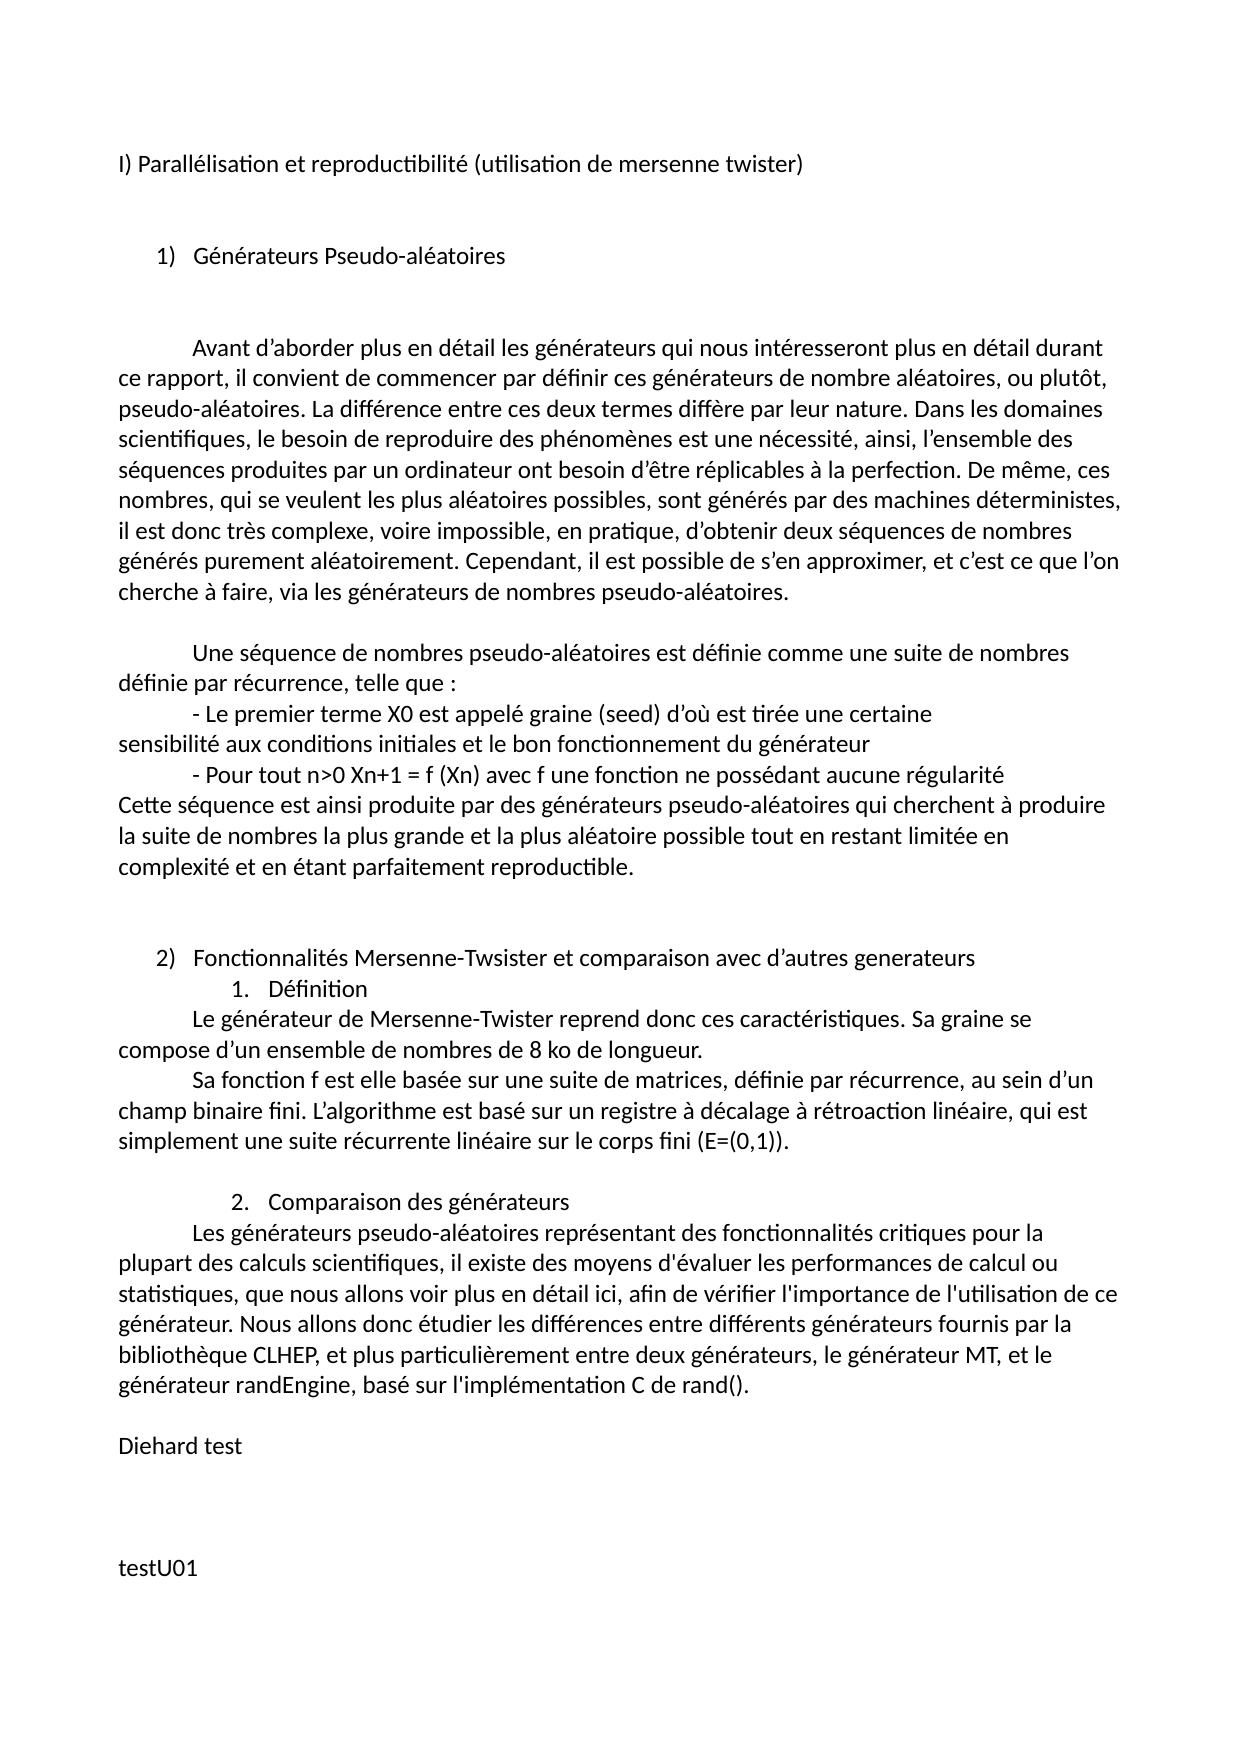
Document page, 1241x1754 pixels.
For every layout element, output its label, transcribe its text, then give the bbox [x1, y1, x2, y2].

text Le générateur de Mersenne-Twister reprend donc ces caractéristiques. Sa graine se compose d’un ensemble de nombres de 8 ko de longueur. [118, 1003, 1122, 1064]
text Diehard test [118, 1431, 1122, 1461]
text testU01 [118, 1553, 1122, 1583]
text - Pour tout n>0 Xn+1 = f (Xn) avec f une fonction ne possédant aucune régularité [118, 759, 1122, 789]
text Une séquence de nombres pseudo-aléatoires est définie comme une suite de nombres définie par récurrence, telle que : [118, 637, 1122, 698]
text Avant d’aborder plus en détail les générateurs qui nous intéresseront plus en détail durant ce rapport, il convient de commencer par définir ces générateurs de nombre aléatoires, ou plutôt, pseudo-aléatoires. La différence entre ces deux termes diffère par leur nature. Dans les domaines scientifiques, le besoin de reproduire des phénomènes est une nécessité, ainsi, l’ensemble des séquences produites par un ordinateur ont besoin d’être réplicables à la perfection. De même, ces nombres, qui se veulent les plus aléatoires possibles, sont générés par des machines déterministes, il est donc très complexe, voire impossible, en pratique, d’obtenir deux séquences de nombres générés purement aléatoirement. Cependant, il est possible de s’en approximer, et c’est ce que l’on cherche à faire, via les générateurs de nombres pseudo-aléatoires. [118, 332, 1122, 606]
text sensibilité aux conditions initiales et le bon fonctionnement du générateur [118, 728, 1122, 759]
list Générateurs Pseudo-aléatoires [156, 240, 1122, 271]
text Cette séquence est ainsi produite par des générateurs pseudo-aléatoires qui cherchent à produire la suite de nombres la plus grande et la plus aléatoire possible tout en restant limitée en complexité et en étant parfaitement reproductible. [118, 789, 1122, 881]
text - Le premier terme X0 est appelé graine (seed) d’où est tirée une certaine [118, 698, 1122, 728]
list Fonctionnalités Mersenne-Twsister et comparaison avec d’autres generateurs [156, 942, 1122, 973]
text Les générateurs pseudo-aléatoires représentant des fonctionnalités critiques pour la plupart des calculs scientifiques, il existe des moyens d'évaluer les performances de calcul ou statistiques, que nous allons voir plus en détail ici, afin de vérifier l'importance de l'utilisation de ce générateur. Nous allons donc étudier les différences entre différents générateurs fournis par la bibliothèque CLHEP, et plus particulièrement entre deux générateurs, le générateur MT, et le générateur randEngine, basé sur l'implémentation C de rand(). [118, 1217, 1122, 1400]
text I) Parallélisation et reproductibilité (utilisation de mersenne twister) [118, 149, 1122, 179]
text Sa fonction f est elle basée sur une suite de matrices, définie par récurrence, au sein d’un champ binaire fini. L’algorithme est basé sur un registre à décalage à rétroaction linéaire, qui est simplement une suite récurrente linéaire sur le corps fini (E=(0,1)). [118, 1064, 1122, 1156]
list Définition [231, 973, 1122, 1003]
list Comparaison des générateurs [231, 1186, 1122, 1217]
